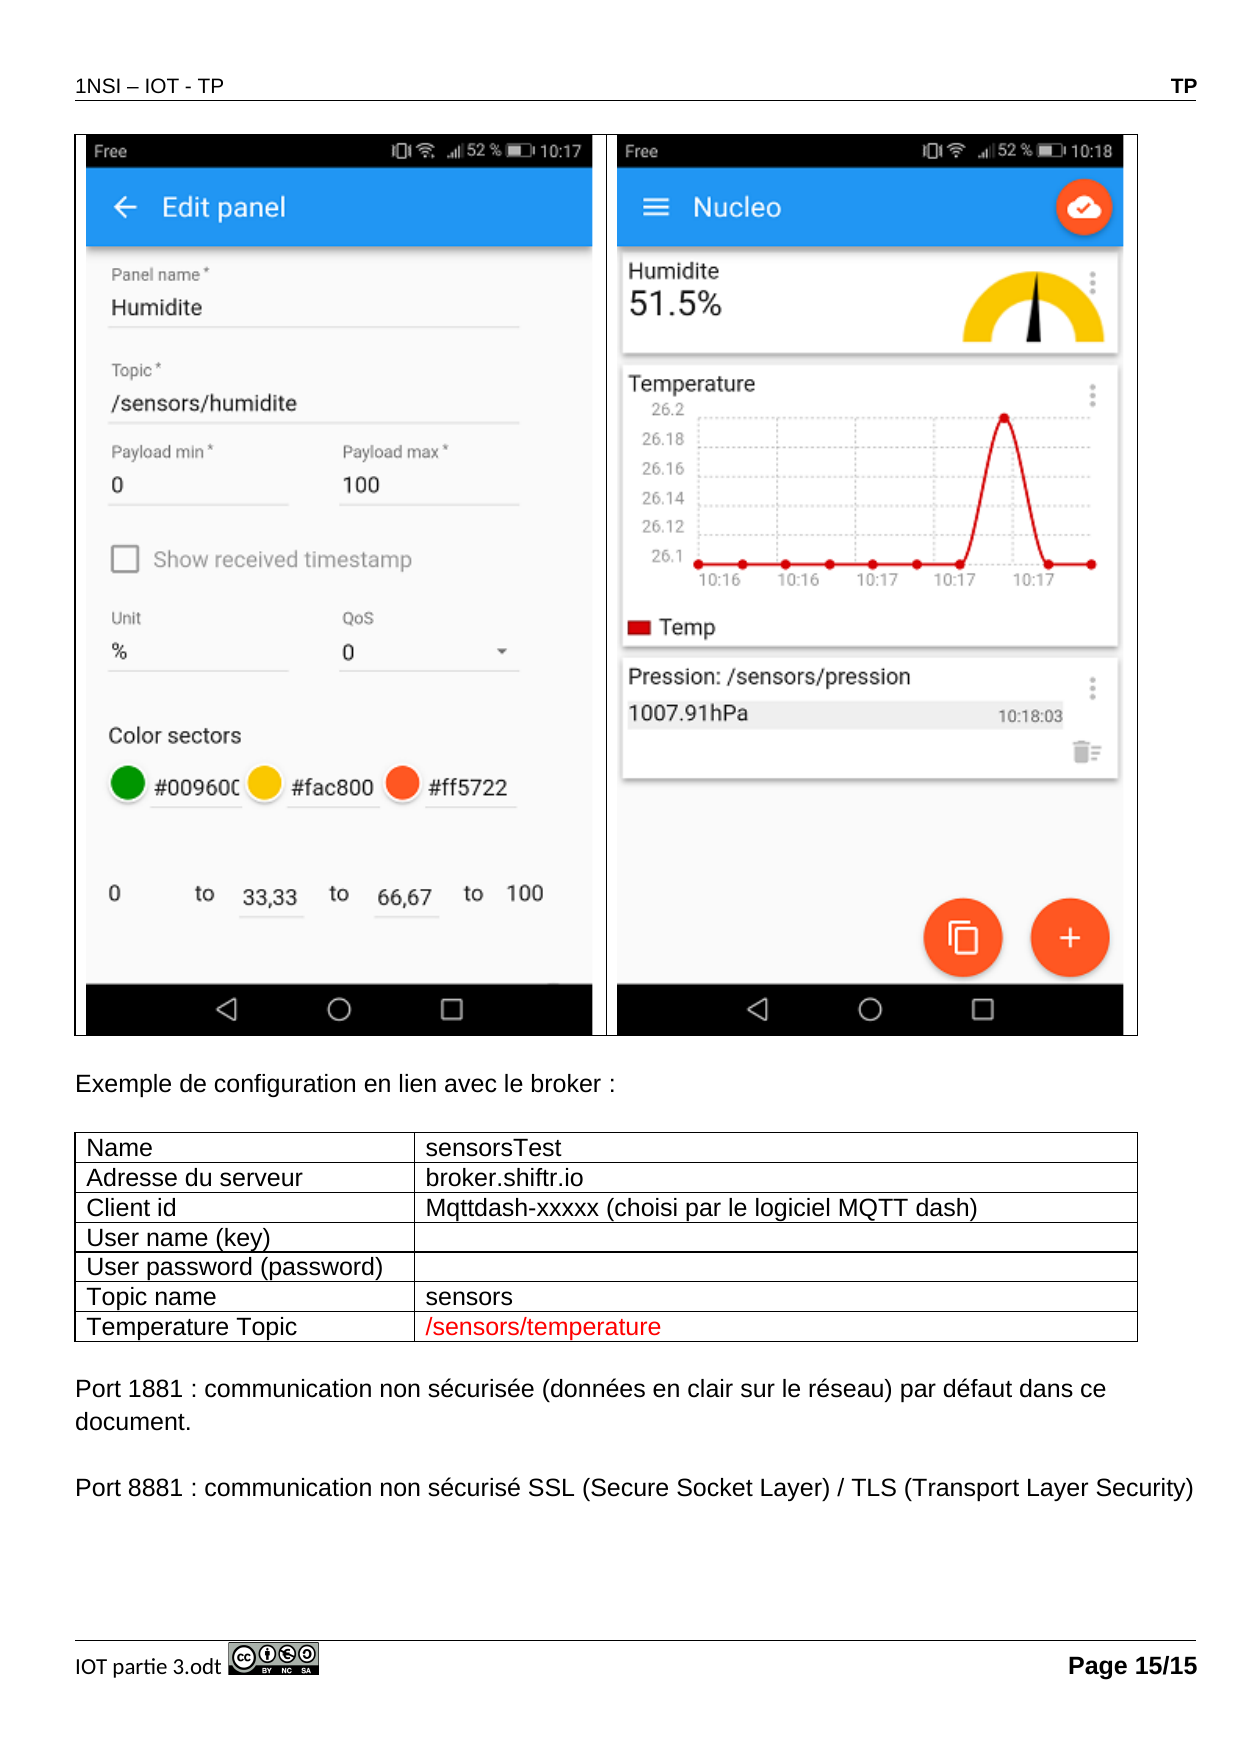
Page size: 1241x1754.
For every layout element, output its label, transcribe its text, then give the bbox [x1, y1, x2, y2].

text Port 1881 : communication non sécurisée (données en clair sur le réseau) par défaut dans ce document. [75, 1374, 1196, 1436]
table_header [76, 135, 86, 1035]
table_cell /sensors/temperature [415, 1312, 1137, 1341]
picture [228, 1642, 319, 1675]
table_header sensorsTest [415, 1133, 1137, 1162]
table_header [593, 135, 606, 1035]
table_cell Mqttdash-xxxxx (choisi par le logiciel MQTT dash) [415, 1193, 1137, 1222]
table_cell User password (password) [76, 1253, 414, 1281]
text Exemple de configuration en lien avec le broker : [75, 1069, 1196, 1098]
table_cell sensors [415, 1282, 1137, 1311]
table_header [607, 135, 617, 1035]
table_cell Temperature Topic [76, 1312, 414, 1341]
table_cell [415, 1223, 1137, 1251]
table_cell [415, 1253, 1137, 1281]
table_header [1124, 135, 1137, 1035]
table_cell broker.shiftr.io [415, 1163, 1137, 1192]
table_header Name [76, 1133, 414, 1162]
table_cell Topic name [76, 1282, 414, 1311]
table_cell User name (key) [76, 1223, 414, 1251]
table_cell Client id [76, 1193, 414, 1222]
text Port 8881 : communication non sécurisé SSL (Secure Socket Layer) / TLS (Transport Layer Security) [75, 1473, 1196, 1502]
table_cell Adresse du serveur [76, 1163, 414, 1192]
